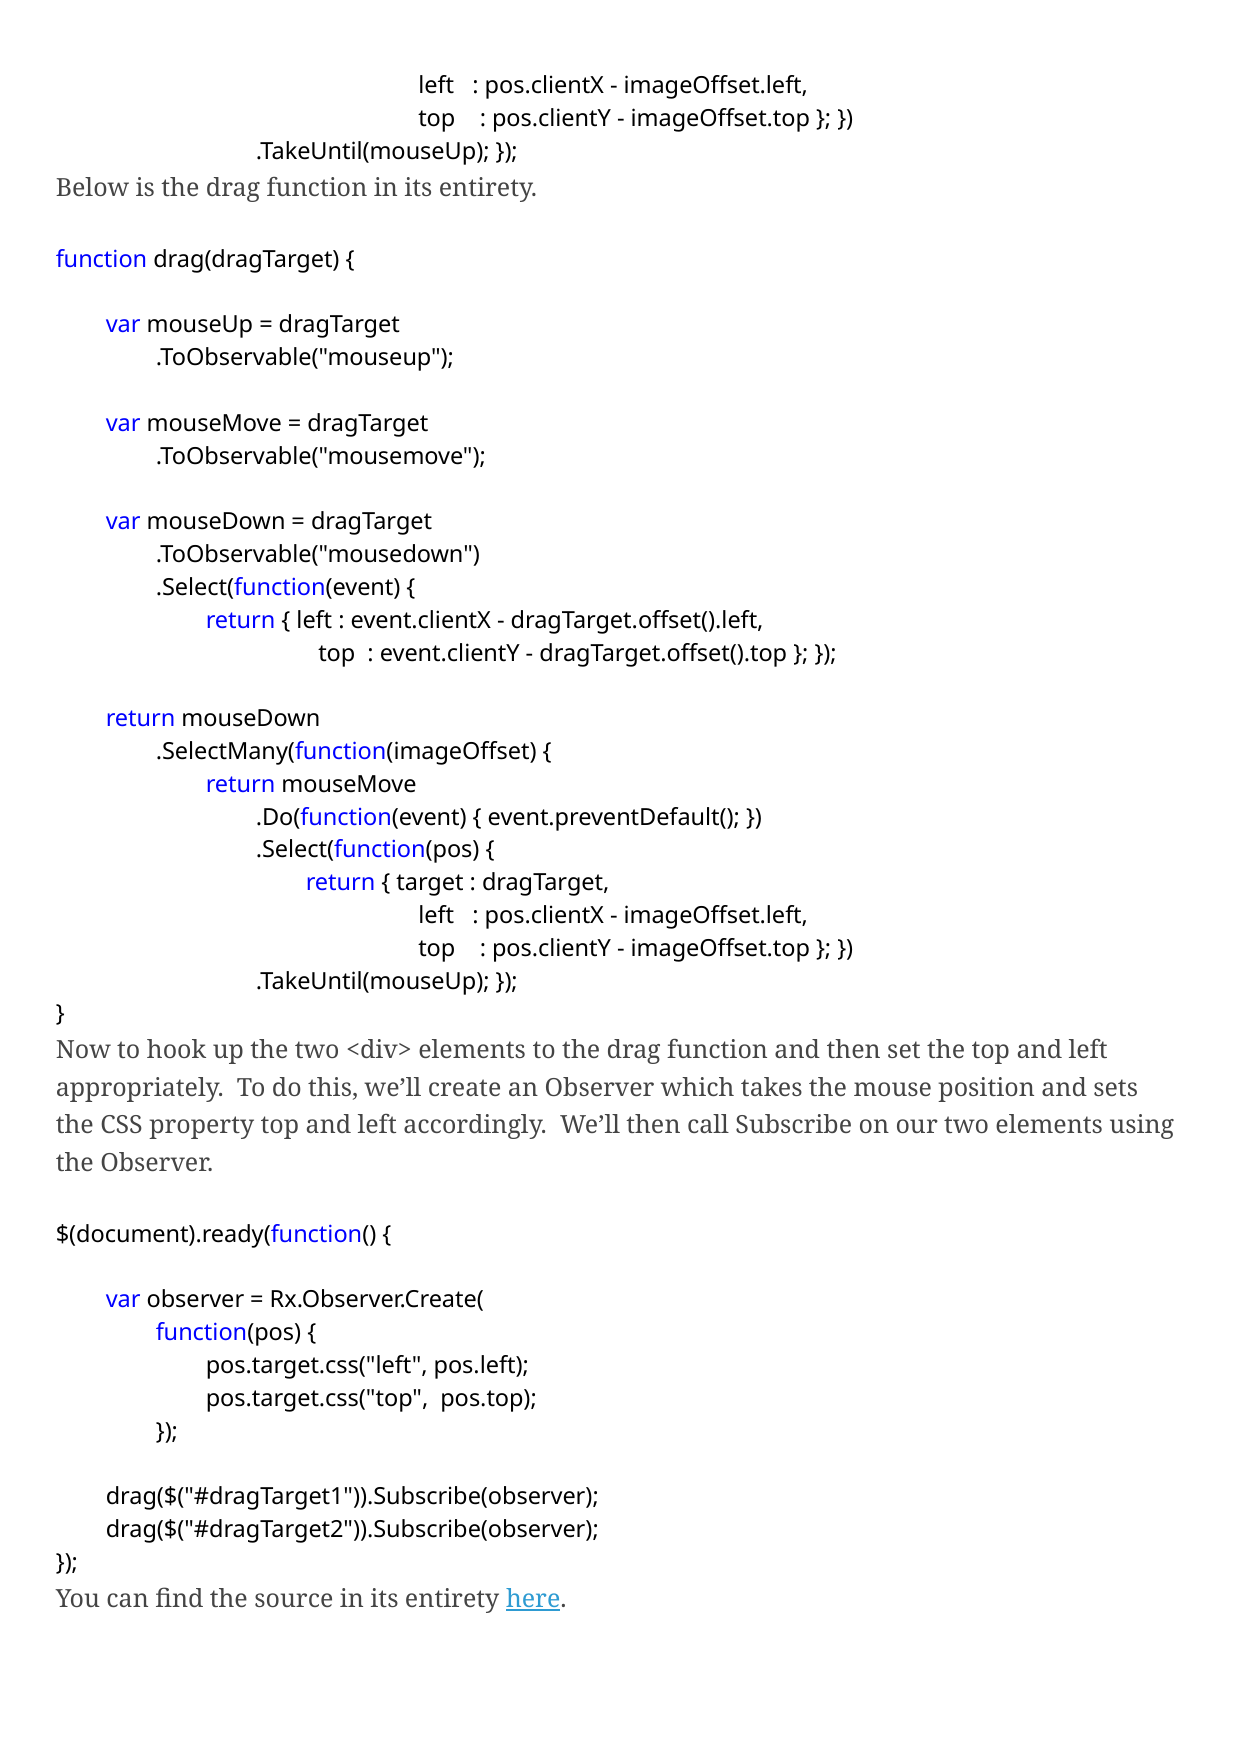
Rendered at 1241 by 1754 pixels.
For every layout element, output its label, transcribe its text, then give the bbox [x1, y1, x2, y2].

text .ToObservable("mousemove"); [56, 438, 1178, 471]
text function drag(dragTarget) { [56, 241, 1178, 274]
text Below is the drag function in its entirety. [56, 166, 1178, 204]
text } [56, 996, 1178, 1029]
text return { target : dragTarget, [56, 865, 1178, 897]
text top : pos.clientY - imageOffset.top }; }) [56, 101, 1178, 133]
text function(pos) { [56, 1315, 1178, 1347]
text You can find the source in its entirety here. [56, 1577, 1178, 1615]
text .SelectMany(function(imageOffset) { [56, 733, 1178, 766]
text .TakeUntil(mouseUp); }); [56, 133, 1178, 166]
text .ToObservable("mouseup"); [56, 340, 1178, 372]
text drag($("#dragTarget2")).Subscribe(observer); [56, 1512, 1178, 1544]
text return mouseMove [56, 766, 1178, 799]
text Now to hook up the two <div> elements to the drag function and then set the top and left appropriately. To do this, we’ll create an Observer which takes the mouse position and sets the CSS property top and left accordingly. We’ll then call Subscribe on our two elements using the Observer. [56, 1029, 1178, 1179]
text top : event.clientY - dragTarget.offset().top }; }); [56, 635, 1178, 668]
text }); [56, 1413, 1178, 1446]
text pos.target.css("top", pos.top); [56, 1380, 1178, 1413]
text var observer = Rx.Observer.Create( [56, 1282, 1178, 1315]
text var mouseDown = dragTarget [56, 504, 1178, 537]
text return { left : event.clientX - dragTarget.offset().left, [56, 602, 1178, 635]
text var mouseUp = dragTarget [56, 307, 1178, 340]
text pos.target.css("left", pos.left); [56, 1347, 1178, 1380]
text drag($("#dragTarget1")).Subscribe(observer); [56, 1479, 1178, 1512]
text left : pos.clientX - imageOffset.left, [56, 897, 1178, 930]
text }); [56, 1544, 1178, 1577]
text .Select(function(pos) { [56, 832, 1178, 865]
text return mouseDown [56, 701, 1178, 733]
text .TakeUntil(mouseUp); }); [56, 963, 1178, 996]
text .Select(function(event) { [56, 569, 1178, 602]
text left : pos.clientX - imageOffset.left, [56, 68, 1178, 101]
text .ToObservable("mousedown") [56, 537, 1178, 569]
text top : pos.clientY - imageOffset.top }; }) [56, 930, 1178, 963]
text $(document).ready(function() { [56, 1216, 1178, 1249]
text var mouseMove = dragTarget [56, 405, 1178, 438]
text .Do(function(event) { event.preventDefault(); }) [56, 799, 1178, 832]
